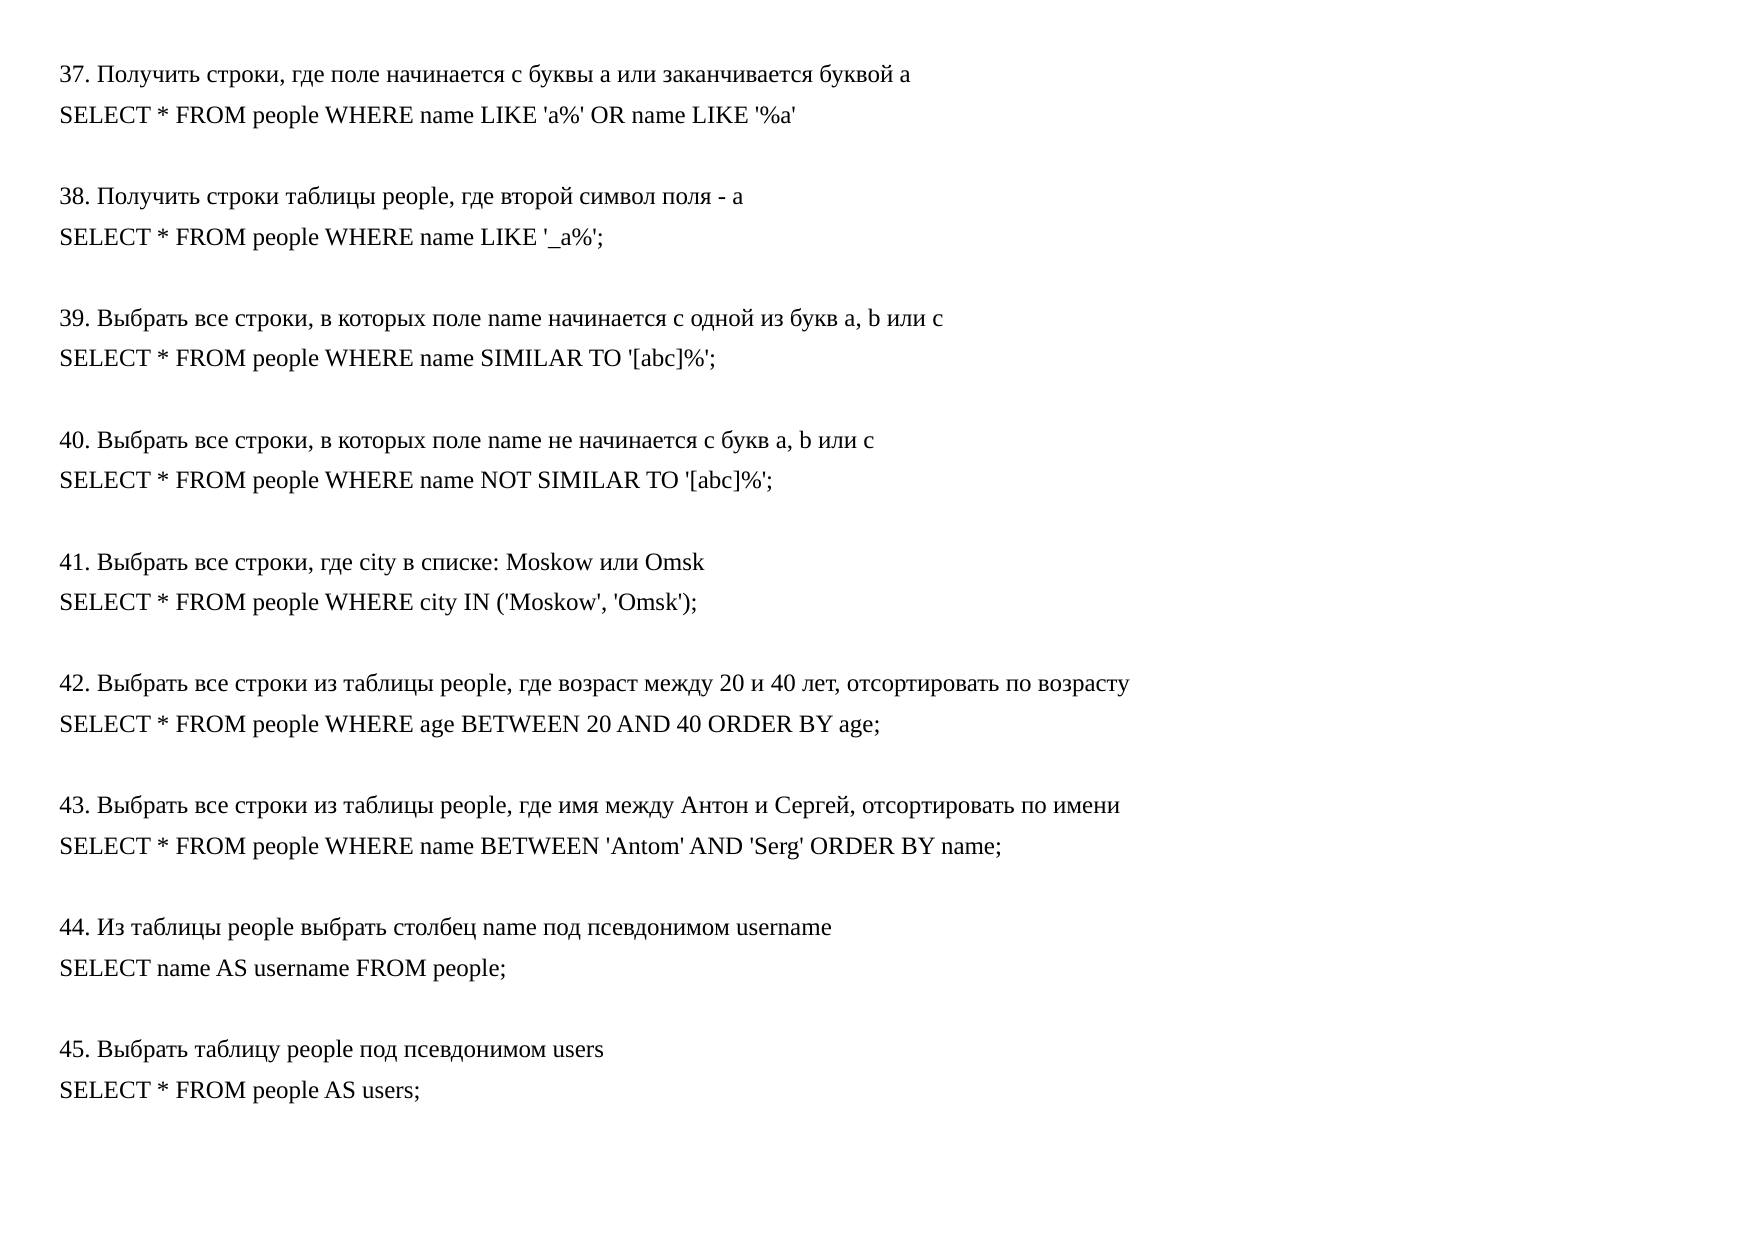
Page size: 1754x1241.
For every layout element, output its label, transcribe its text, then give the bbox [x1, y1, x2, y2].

text SELECT * FROM people WHERE city IN ('Moskow', 'Omsk'); [59, 587, 1695, 616]
text 39. Выбрать все строки, в которых поле name начинается с одной из букв a, b или с [59, 303, 1695, 332]
text SELECT * FROM people WHERE name NOT SIMILAR TO '[abc]%'; [59, 465, 1695, 494]
text SELECT name AS username FROM people; [59, 953, 1695, 982]
text 44. Из таблицы people выбрать столбец name под псевдонимом username [59, 912, 1695, 941]
text SELECT * FROM people WHERE name BETWEEN 'Antom' AND 'Serg' ORDER BY name; [59, 831, 1695, 860]
text SELECT * FROM people WHERE age BETWEEN 20 AND 40 ORDER BY age; [59, 709, 1695, 738]
text 43. Выбрать все строки из таблицы people, где имя между Антон и Сергей, отсортировать по имени [59, 790, 1695, 819]
text 41. Выбрать все строки, где city в списке: Moskow или Omsk [59, 547, 1695, 575]
text 42. Выбрать все строки из таблицы people, где возраст между 20 и 40 лет, отсортировать по возрасту [59, 668, 1695, 697]
text 45. Выбрать таблицу people под псевдонимом users [59, 1034, 1695, 1063]
text 37. Получить строки, где поле начинается с буквы a или заканчивается буквой a [59, 59, 1695, 88]
text 38. Получить строки таблицы people, где второй символ поля - a [59, 181, 1695, 210]
text 40. Выбрать все строки, в которых поле name не начинается с букв a, b или c [59, 425, 1695, 453]
text SELECT * FROM people WHERE name LIKE '_a%'; [59, 222, 1695, 250]
text SELECT * FROM people WHERE name SIMILAR TO '[abc]%'; [59, 343, 1695, 372]
text SELECT * FROM people AS users; [59, 1075, 1695, 1103]
text SELECT * FROM people WHERE name LIKE 'a%' OR name LIKE '%a' [59, 100, 1695, 128]
